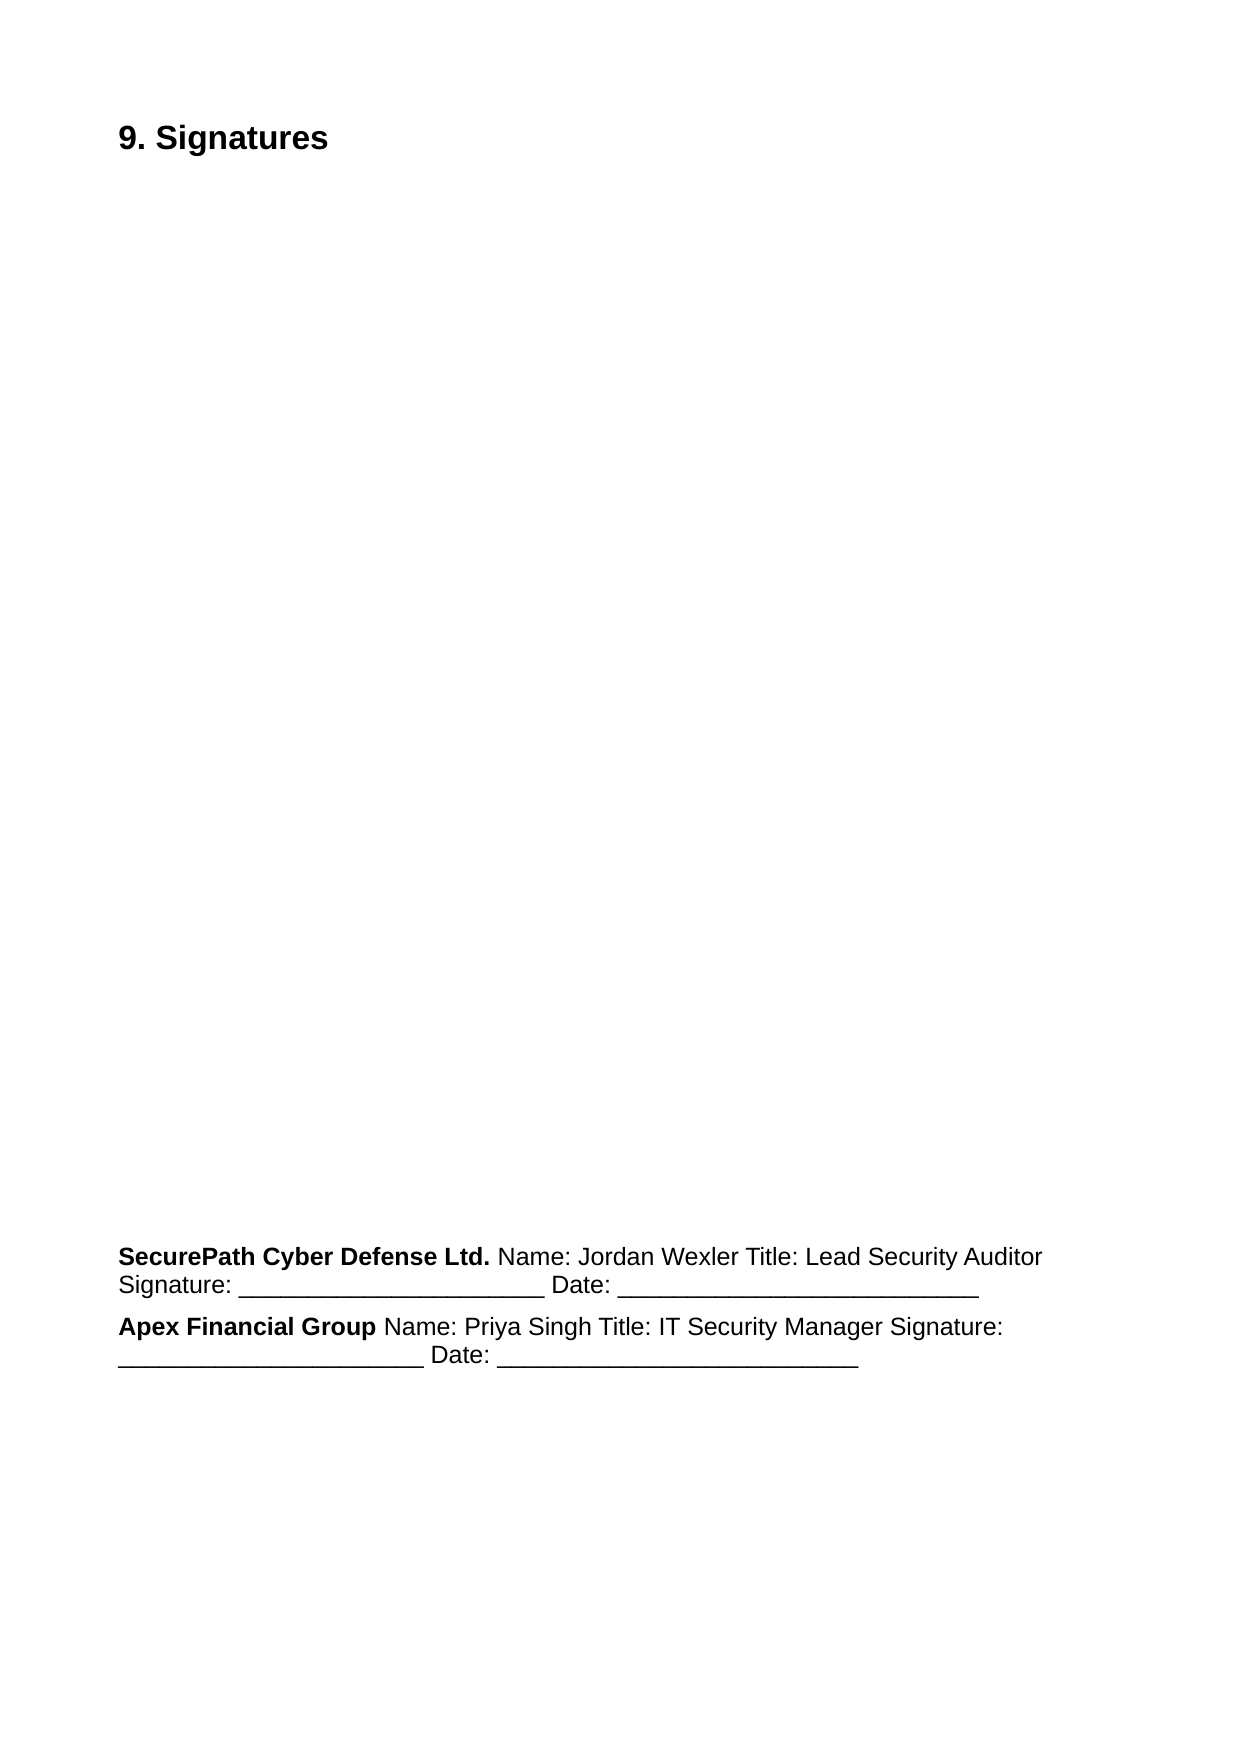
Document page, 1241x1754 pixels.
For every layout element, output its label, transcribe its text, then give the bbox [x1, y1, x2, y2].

subtitle 9. Signatures [118, 118, 1122, 157]
text SecurePath Cyber Defense Ltd. Name: Jordan Wexler Title: Lead Security Auditor Signature: ______________________ Date: __________________________ [118, 1242, 1122, 1299]
text Apex Financial Group Name: Priya Singh Title: IT Security Manager Signature: ______________________ Date: __________________________ [118, 1312, 1122, 1369]
